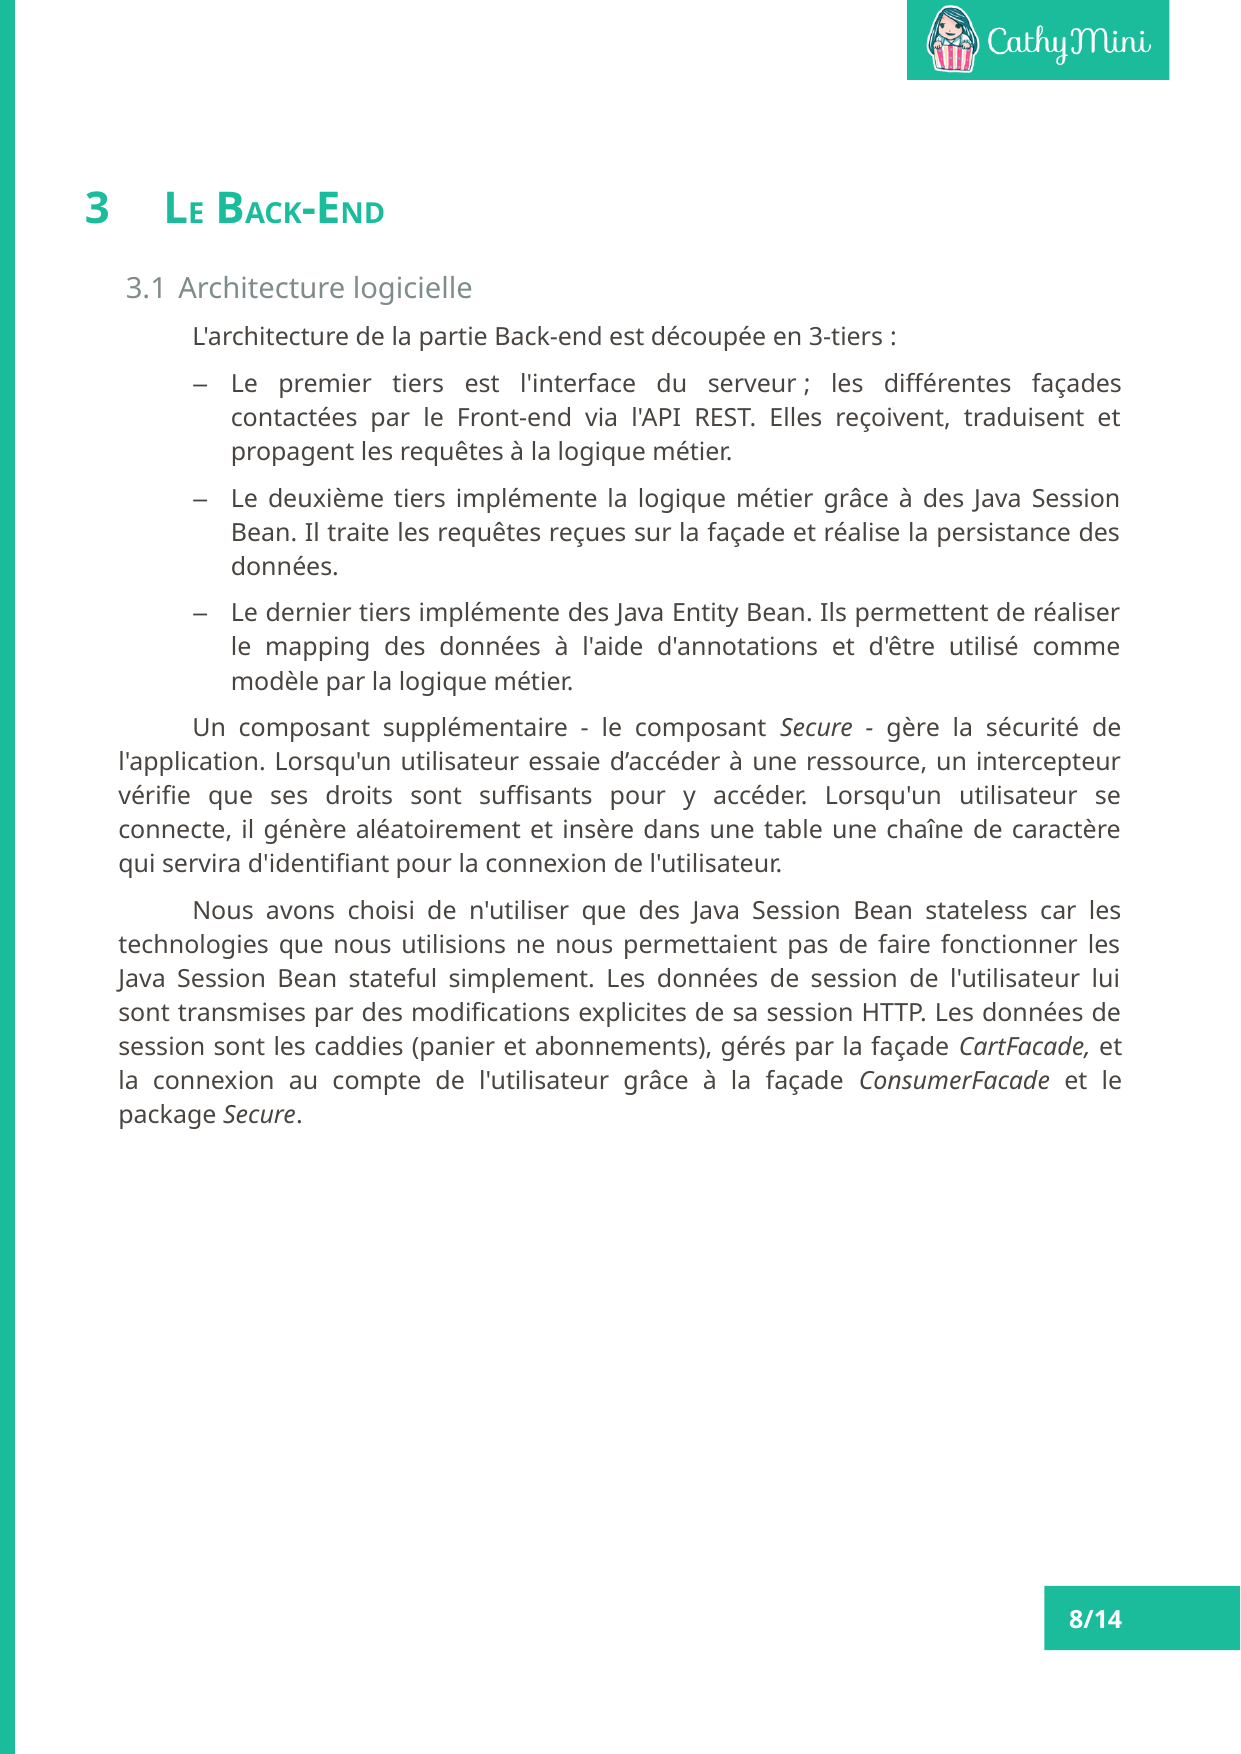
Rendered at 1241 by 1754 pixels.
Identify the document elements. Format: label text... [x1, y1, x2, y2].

text L'architecture de la partie Back-end est découpée en 3-tiers : [118, 319, 1122, 353]
subtitle Architecture logicielle [118, 267, 1122, 307]
subtitle Le Back-End [73, 176, 1122, 236]
text Nous avons choisi de n'utiliser que des Java Session Bean stateless car les technologies que nous utilisions ne nous permettaient pas de faire fonctionner les Java Session Bean stateful simplement. Les données de session de l'utilisateur lui sont transmises par des modifications explicites de sa session HTTP. Les données de session sont les caddies (panier et abonnements), gérés par la façade CartFacade, et la connexion au compte de l'utilisateur grâce à la façade ConsumerFacade et le package Secure. [118, 892, 1122, 1131]
list Le deuxième tiers implémente la logique métier grâce à des Java Session Bean. Il traite les requêtes reçues sur la façade et réalise la persistance des données. [193, 480, 1122, 582]
list Le premier tiers est l'interface du serveur ; les différentes façades contactées par le Front-end via l'API REST. Elles reçoivent, traduisent et propagent les requêtes à la logique métier. [193, 366, 1122, 468]
text Un composant supplémentaire - le composant Secure - gère la sécurité de l'application. Lorsqu'un utilisateur essaie d’accéder à une ressource, un intercepteur vérifie que ses droits sont suffisants pour y accéder. Lorsqu'un utilisateur se connecte, il génère aléatoirement et insère dans une table une chaîne de caractère qui servira d'identifiant pour la connexion de l'utilisateur. [118, 710, 1122, 880]
list Le dernier tiers implémente des Java Entity Bean. Ils permettent de réaliser le mapping des données à l'aide d'annotations et d'être utilisé comme modèle par la logique métier. [193, 595, 1122, 697]
